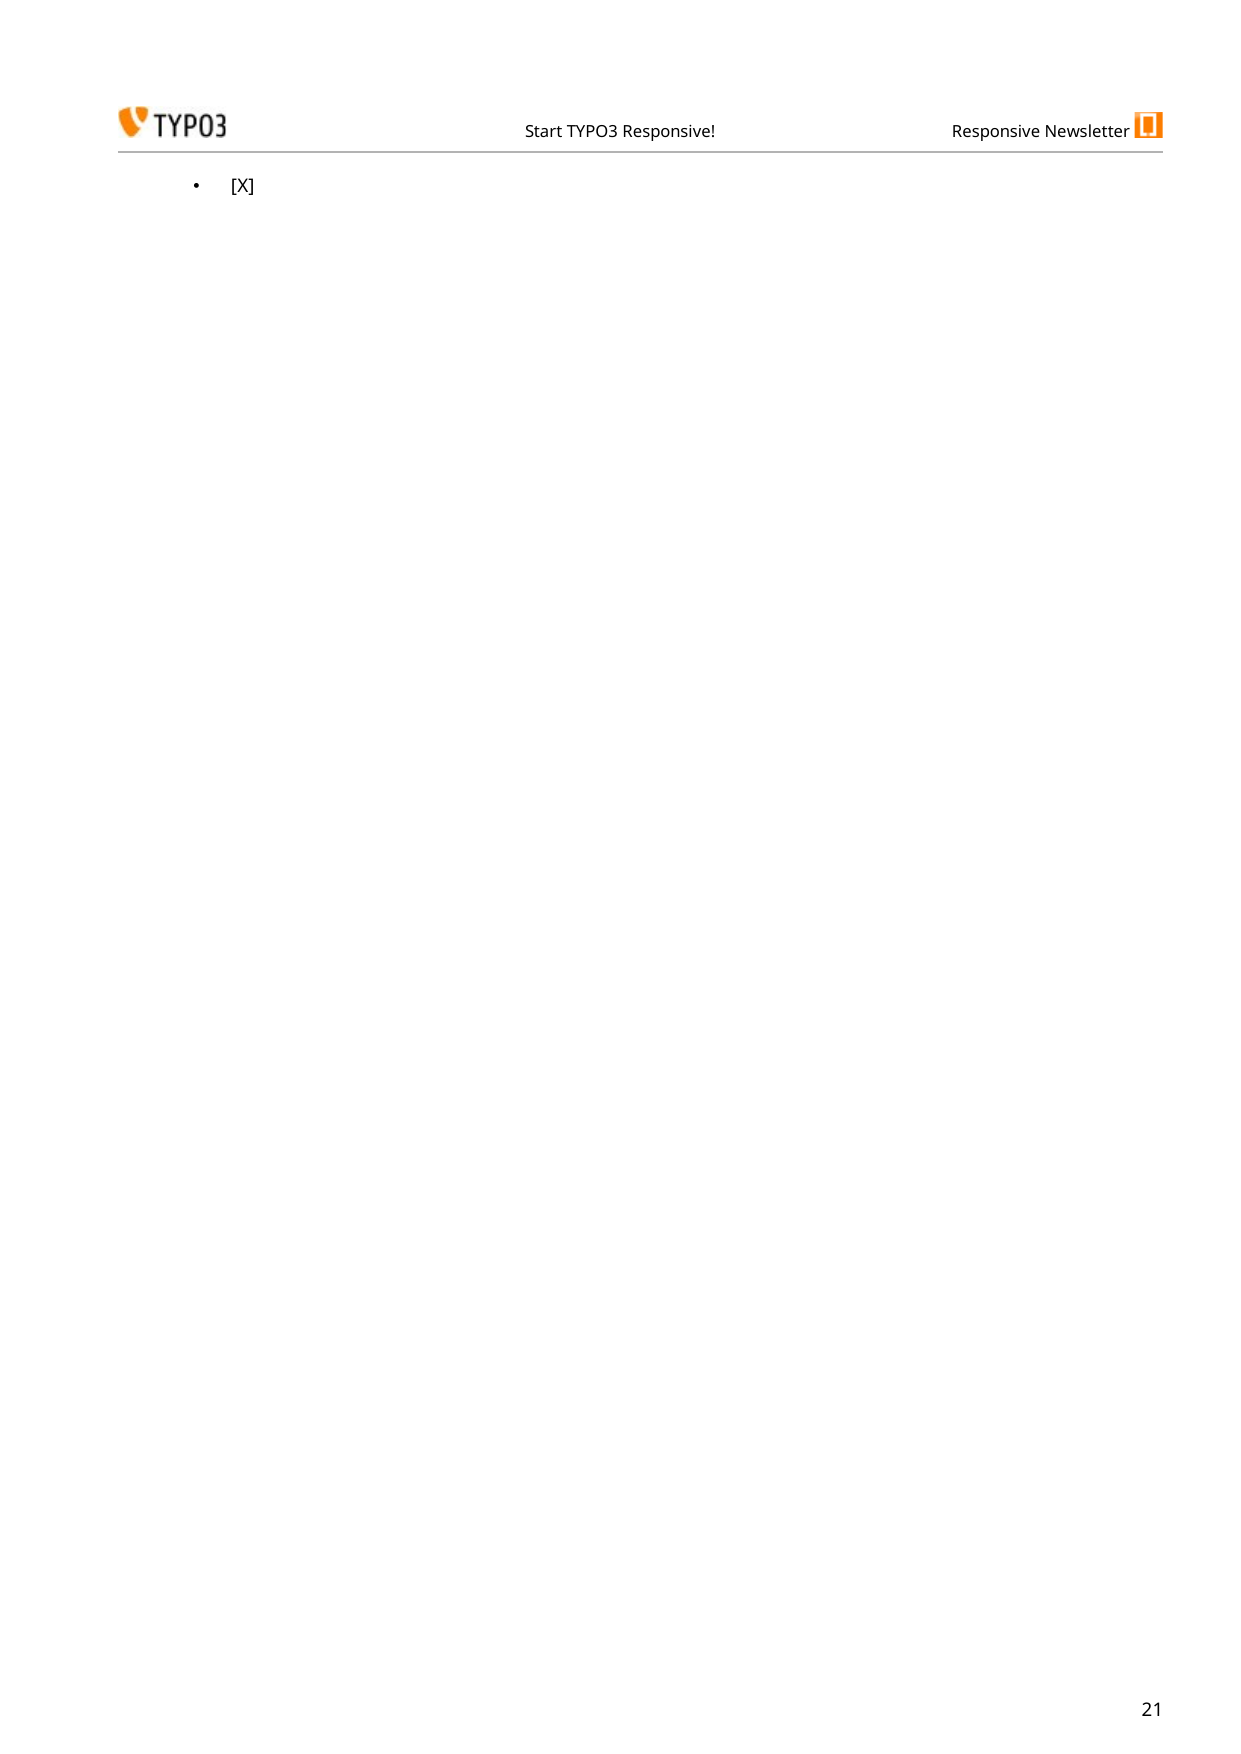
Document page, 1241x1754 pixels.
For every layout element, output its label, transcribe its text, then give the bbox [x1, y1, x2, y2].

list [X] [193, 172, 1163, 198]
picture [118, 106, 227, 138]
picture [1134, 112, 1163, 138]
